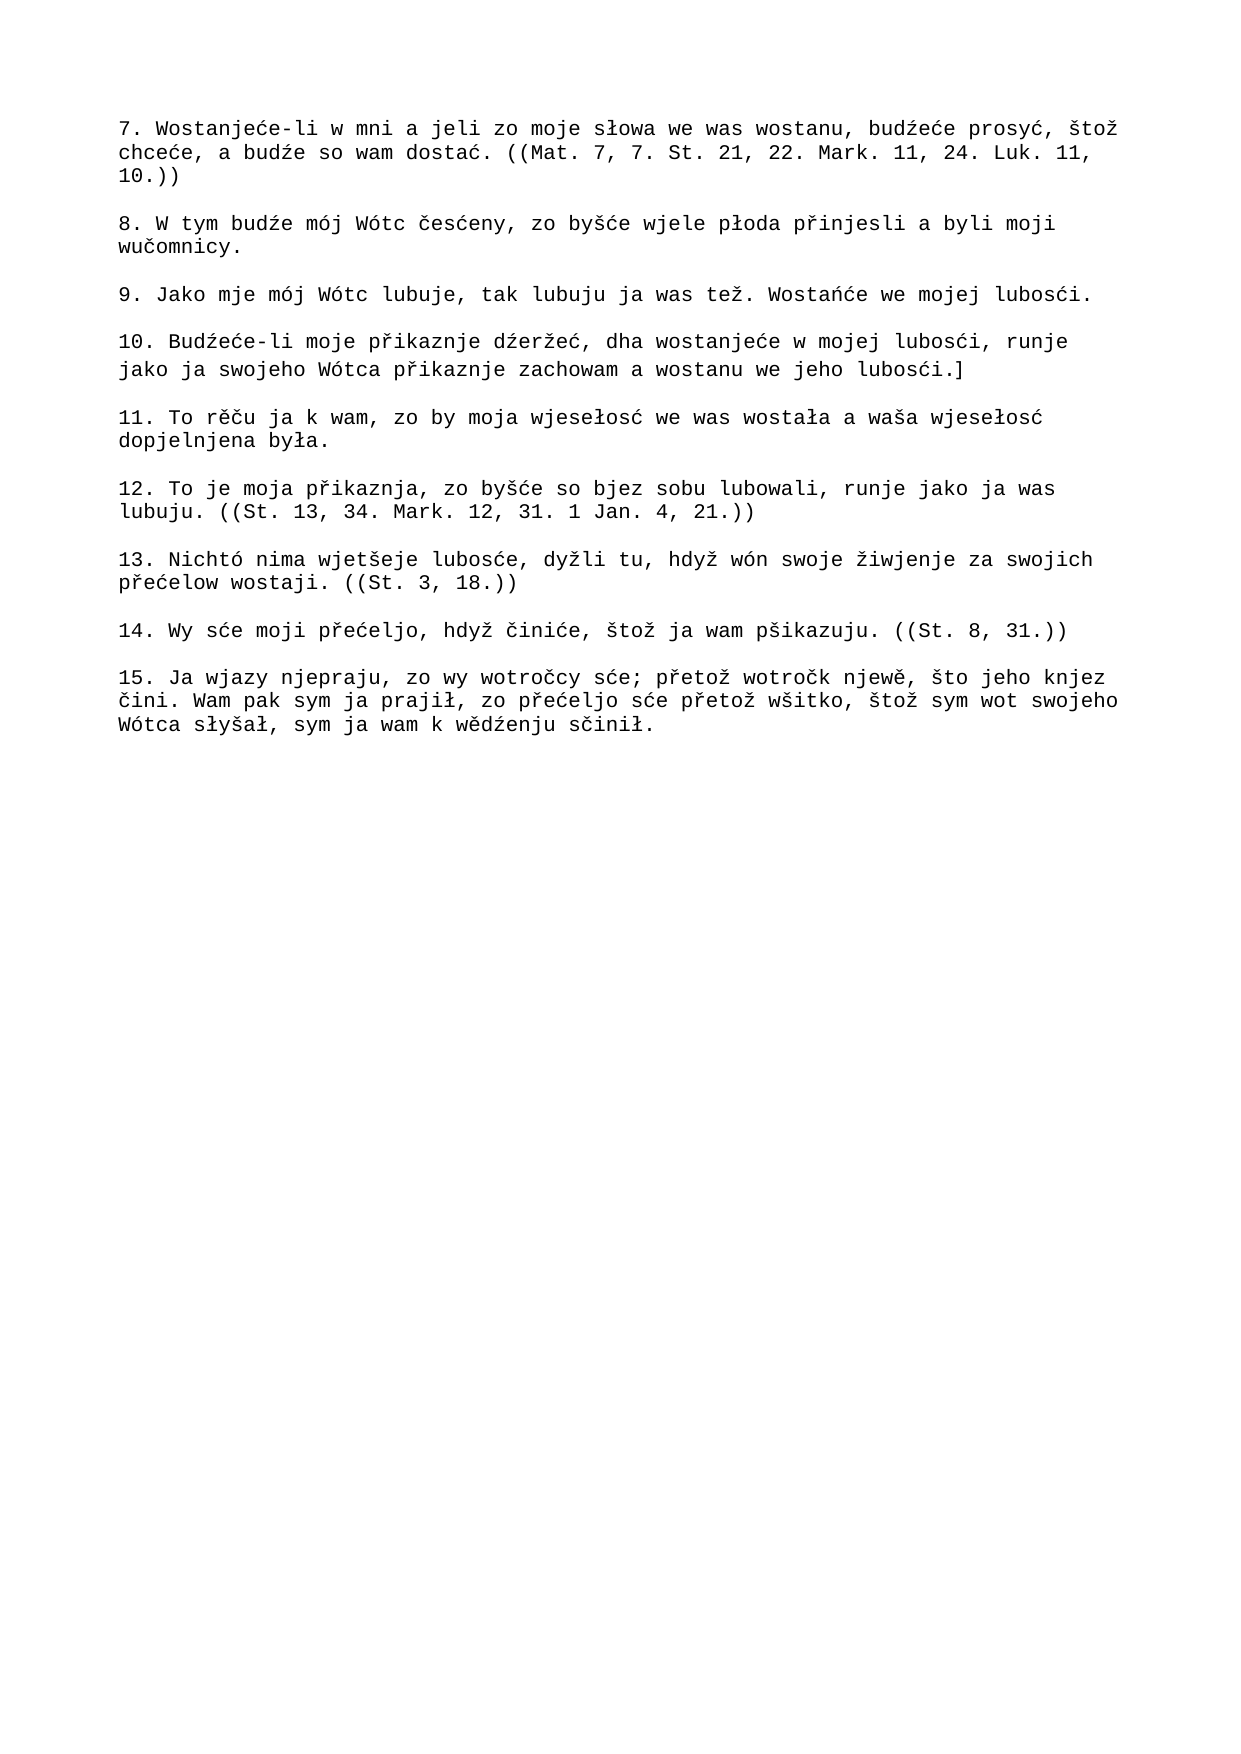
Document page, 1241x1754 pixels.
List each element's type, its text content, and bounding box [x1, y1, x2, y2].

text 14. Wy sće moji přećeljo, hdyž činiće, štož ja wam pšikazuju. ((St. 8, 31.)) [118, 619, 1122, 643]
text 15. Ja wjazy njepraju, zo wy wotročcy sće; přetož wotročk njewě, što jeho knjez čini. Wam pak sym ja prajił, zo přećeljo sće přetož wšitko, štož sym wot swojeho Wótca słyšał, sym ja wam k wědźenju sčinił. [118, 667, 1122, 738]
text 10. Budźeće-li moje přikaznje dźeržeć, dha wostanjeće w mojej lubosći, runje jako ja swojeho Wótca přikaznje zachowam a wostanu we jeho lubosći.] [118, 331, 1122, 383]
text 11. To rěču ja k wam, zo by moja wjesełosć we was wostała a waša wjesełosć dopjelnjena była. [118, 407, 1122, 454]
text 8. W tym budźe mój Wótc česćeny, zo byšće wjele płoda přinjesli a byli moji wučomnicy. [118, 213, 1122, 260]
text 9. Jako mje mój Wótc lubuje, tak lubuju ja was tež. Wostańće we mojej lubosći. [118, 284, 1122, 307]
text 7. Wostanjeće-li w mni a jeli zo moje słowa we was wostanu, budźeće prosyć, štož chceće, a budźe so wam dostać. ((Mat. 7, 7. St. 21, 22. Mark. 11, 24. Luk. 11, 10.)) [118, 118, 1122, 189]
text 12. To je moja přikaznja, zo byšće so bjez sobu lubowali, runje jako ja was lubuju. ((St. 13, 34. Mark. 12, 31. 1 Jan. 4, 21.)) [118, 478, 1122, 525]
text 13. Nichtó nima wjetšeje lubosće, dyžli tu, hdyž wón swoje žiwjenje za swojich přećelow wostaji. ((St. 3, 18.)) [118, 549, 1122, 596]
